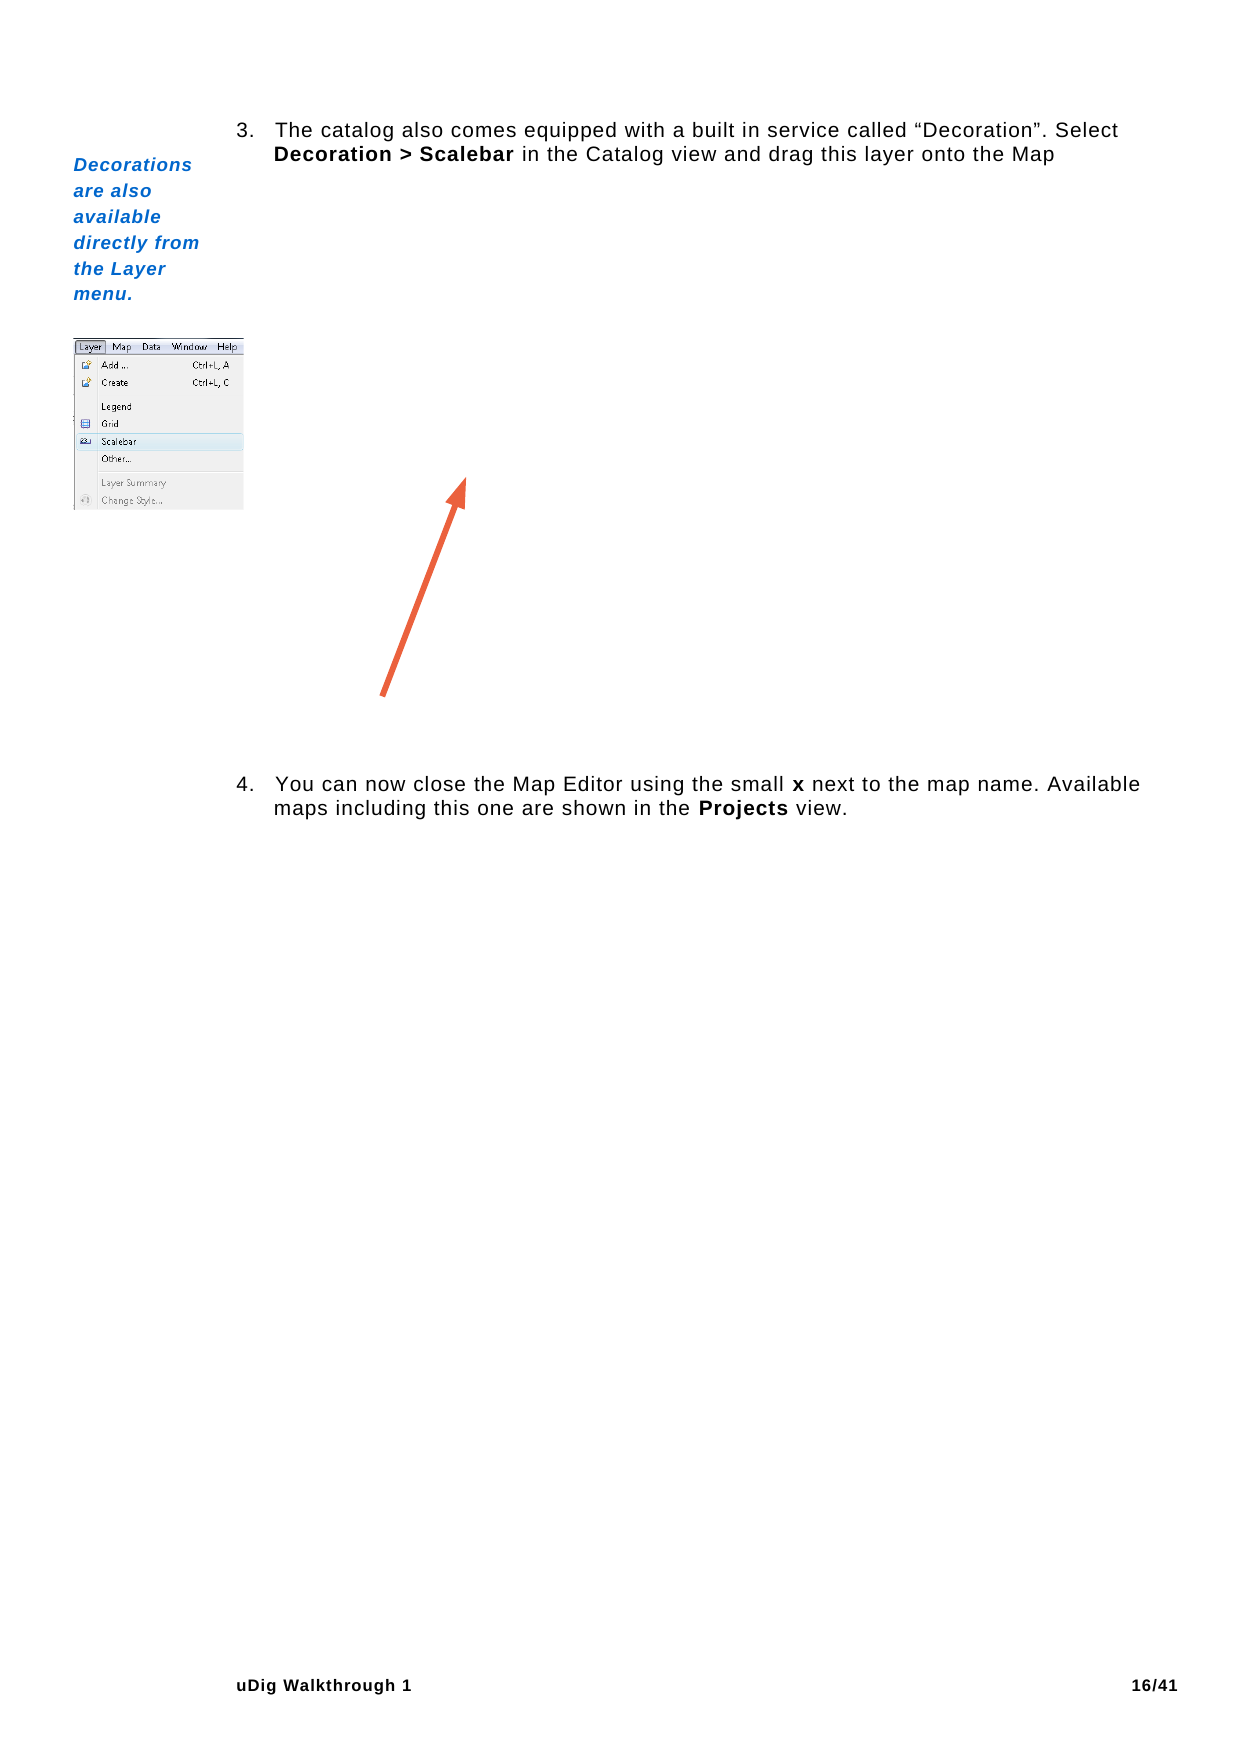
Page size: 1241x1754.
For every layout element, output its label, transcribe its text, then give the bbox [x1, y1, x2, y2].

list Decorations are also available directly from the Layer menu. [73, 154, 227, 305]
list The catalog also comes equipped with a built in service called “Decoration”. Select Decoration > Scalebar in the Catalog view and drag this layer onto the Map [236, 118, 1181, 755]
list You can now close the Map Editor using the small x next to the map name. Available maps including this one are shown in the Projects view. [236, 772, 1181, 820]
